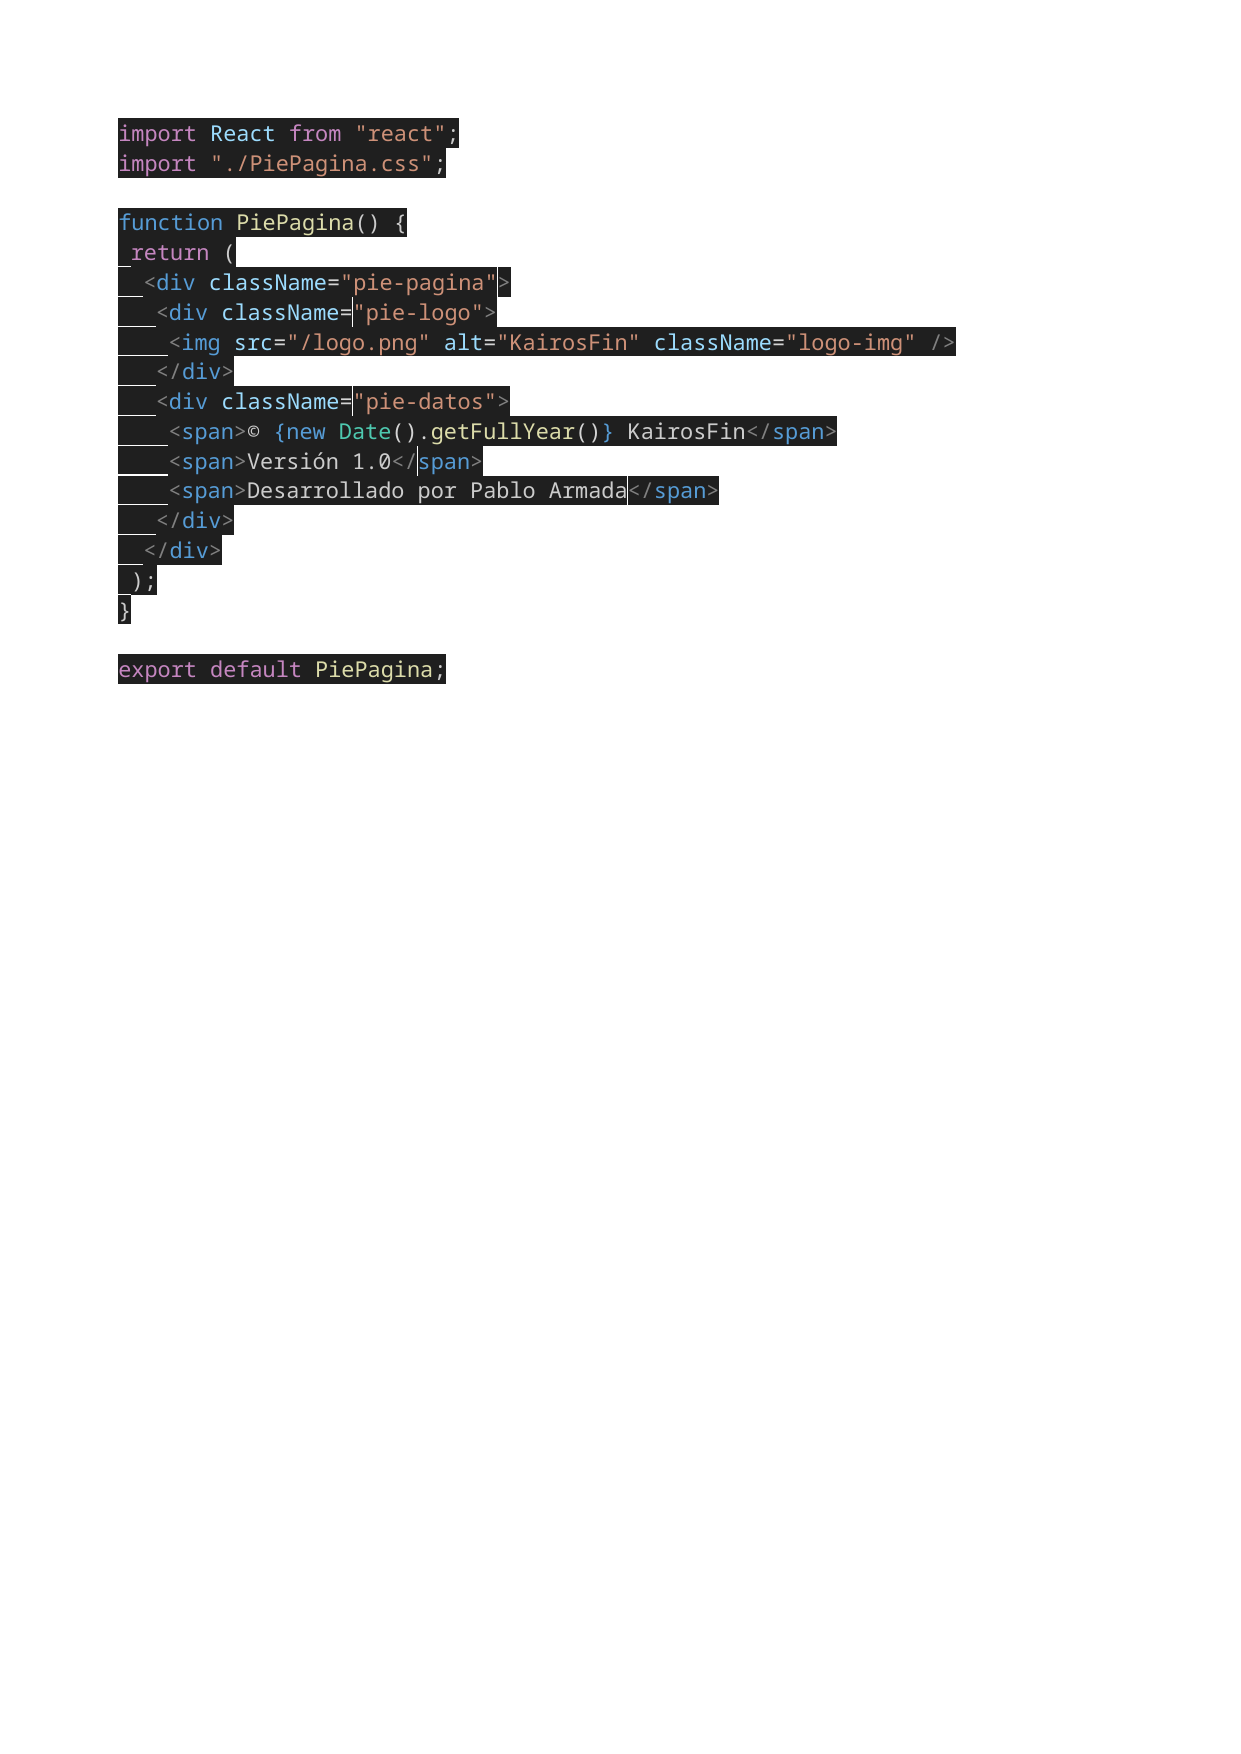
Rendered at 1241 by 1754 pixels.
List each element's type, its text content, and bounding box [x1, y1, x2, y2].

text </div> [118, 356, 1122, 386]
text <span>Desarrollado por Pablo Armada</span> [118, 476, 1122, 505]
text <img src="/logo.png" alt="KairosFin" className="logo-img" /> [118, 327, 1122, 356]
text export default PiePagina; [118, 654, 1122, 684]
text <div className="pie-datos"> [118, 386, 1122, 416]
text <div className="pie-pagina"> [118, 267, 1122, 297]
text </div> [118, 505, 1122, 535]
text </div> [118, 535, 1122, 565]
text import React from "react"; [118, 118, 1122, 148]
text <span>Versión 1.0</span> [118, 446, 1122, 476]
text ); [118, 565, 1122, 595]
text import "./PiePagina.css"; [118, 148, 1122, 178]
text } [118, 595, 1122, 624]
text <span>© {new Date().getFullYear()} KairosFin</span> [118, 416, 1122, 446]
text <div className="pie-logo"> [118, 297, 1122, 327]
text return ( [118, 237, 1122, 267]
text function PiePagina() { [118, 207, 1122, 237]
